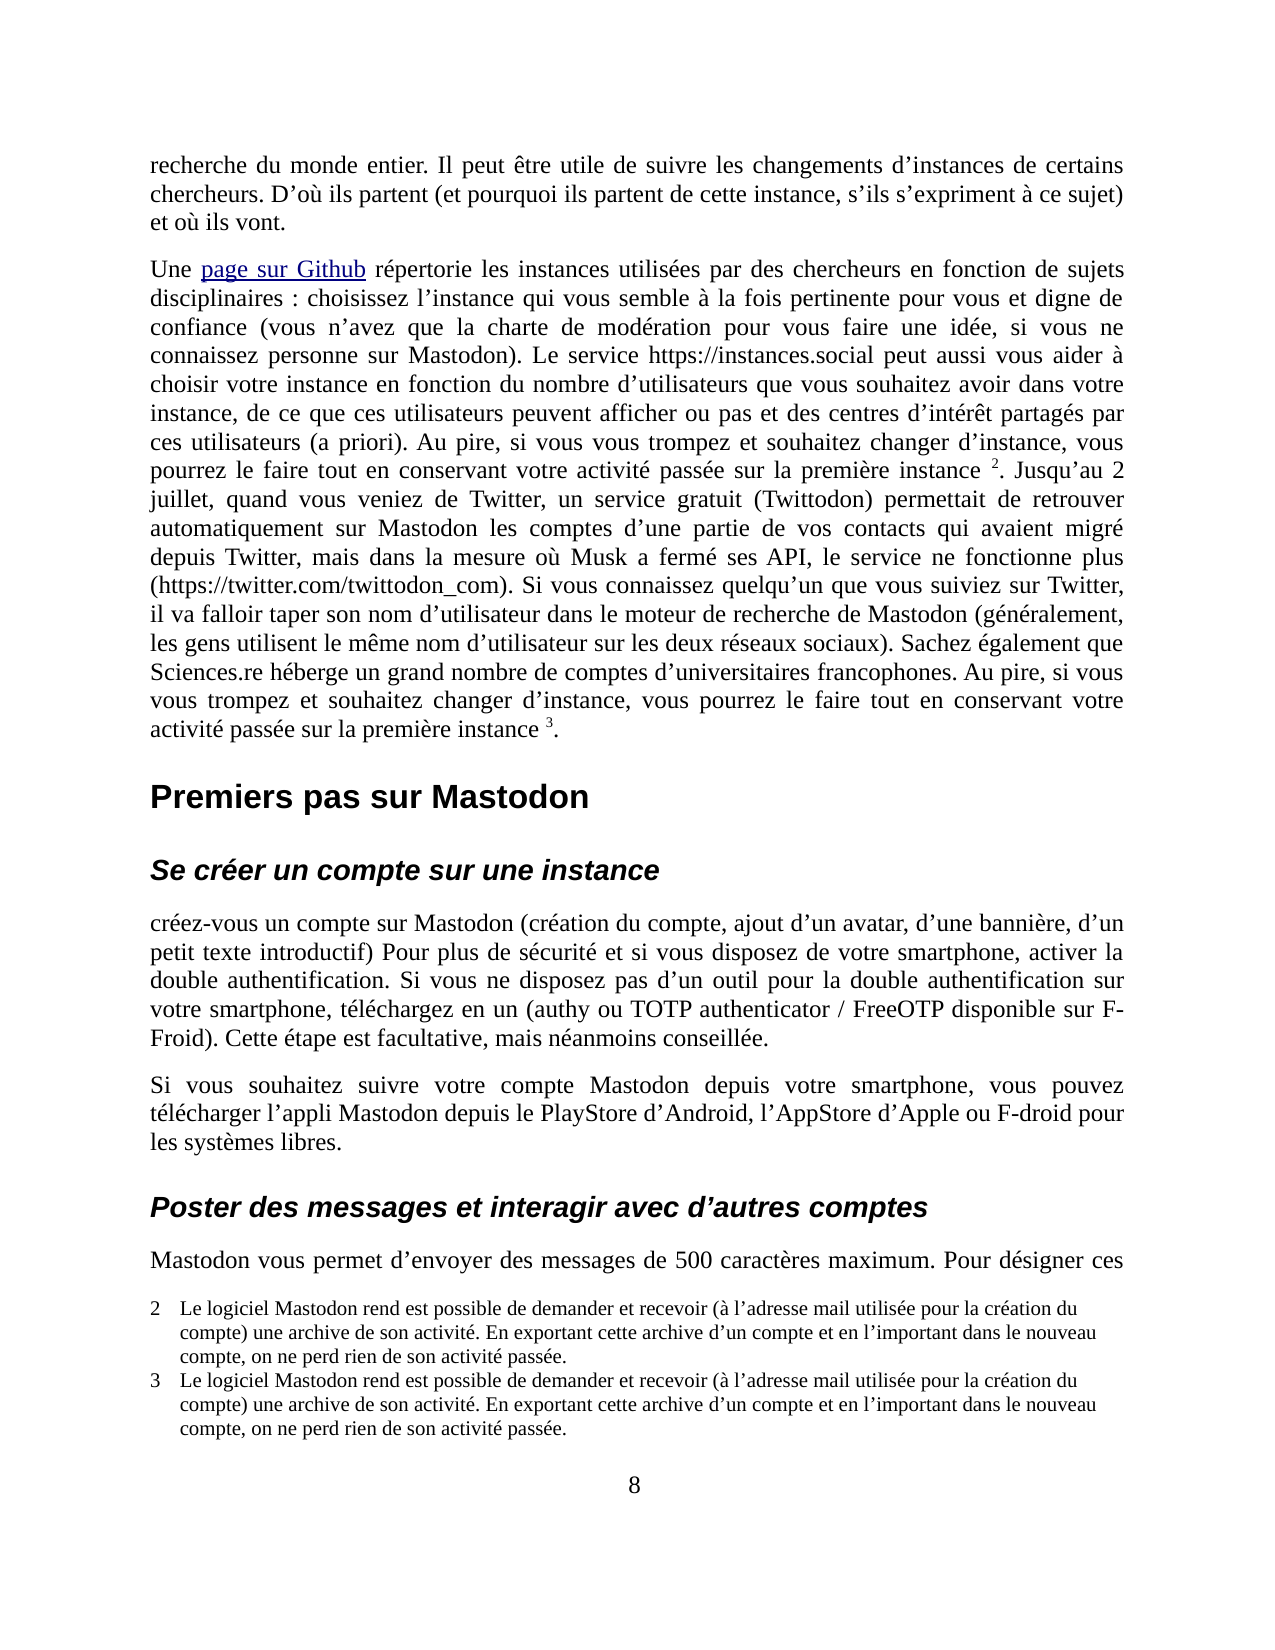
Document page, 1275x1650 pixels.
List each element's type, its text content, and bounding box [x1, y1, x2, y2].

text recherche du monde entier. Il peut être utile de suivre les changements d’instances de certains chercheurs. D’où ils partent (et pourquoi ils partent de cette instance, s’ils s’expriment à ce sujet) et où ils vont. [150, 150, 1125, 236]
text Le logiciel Mastodon rend est possible de demander et recevoir (à l’adresse mail utilisée pour la création du compte) une archive de son activité. En exportant cette archive d’un compte et en l’important dans le nouveau compte, on ne perd rien de son activité passée. [150, 1296, 1125, 1368]
text Le logiciel Mastodon rend est possible de demander et recevoir (à l’adresse mail utilisée pour la création du compte) une archive de son activité. En exportant cette archive d’un compte et en l’important dans le nouveau compte, on ne perd rien de son activité passée. [150, 1368, 1125, 1440]
text Si vous souhaitez suivre votre compte Mastodon depuis votre smartphone, vous pouvez télécharger l’appli Mastodon depuis le PlayStore d’Android, l’AppStore d’Apple ou F-droid pour les systèmes libres. [150, 1070, 1125, 1156]
text Une page sur Github répertorie les instances utilisées par des chercheurs en fonction de sujets disciplinaires : choisissez l’instance qui vous semble à la fois pertinente pour vous et digne de confiance (vous n’avez que la charte de modération pour vous faire une idée, si vous ne connaissez personne sur Mastodon). Le service https://instances.social peut aussi vous aider à choisir votre instance en fonction du nombre d’utilisateurs que vous souhaitez avoir dans votre instance, de ce que ces utilisateurs peuvent afficher ou pas et des centres d’intérêt partagés par ces utilisateurs (a priori). Au pire, si vous vous trompez et souhaitez changer d’instance, vous pourrez le faire tout en conservant votre activité passée sur la première instance . Jusqu’au 2 juillet, quand vous veniez de Twitter, un service gratuit (Twittodon) permettait de retrouver automatiquement sur Mastodon les comptes d’une partie de vos contacts qui avaient migré depuis Twitter, mais dans la mesure où Musk a fermé ses API, le service ne fonctionne plus (https://twitter.com/twittodon_com). Si vous connaissez quelqu’un que vous suiviez sur Twitter, il va falloir taper son nom d’utilisateur dans le moteur de recherche de Mastodon (généralement, les gens utilisent le même nom d’utilisateur sur les deux réseaux sociaux). Sachez également que Sciences.re héberge un grand nombre de comptes d’universitaires francophones. Au pire, si vous vous trompez et souhaitez changer d’instance, vous pourrez le faire tout en conservant votre activité passée sur la première instance . [150, 254, 1125, 743]
subtitle Premiers pas sur Mastodon [150, 777, 1125, 816]
text créez-vous un compte sur Mastodon (création du compte, ajout d’un avatar, d’une bannière, d’un petit texte introductif) Pour plus de sécurité et si vous disposez de votre smartphone, activer la double authentification. Si vous ne disposez pas d’un outil pour la double authentification sur votre smartphone, téléchargez en un (authy ou TOTP authenticator / FreeOTP disponible sur F-Froid). Cette étape est facultative, mais néanmoins conseillée. [150, 908, 1125, 1052]
text Mastodon vous permet d’envoyer des messages de 500 caractères maximum. Pour désigner ces [150, 1245, 1125, 1274]
subtitle Poster des messages et interagir avec d’autres comptes [150, 1190, 1125, 1223]
subtitle Se créer un compte sur une instance [150, 853, 1125, 887]
